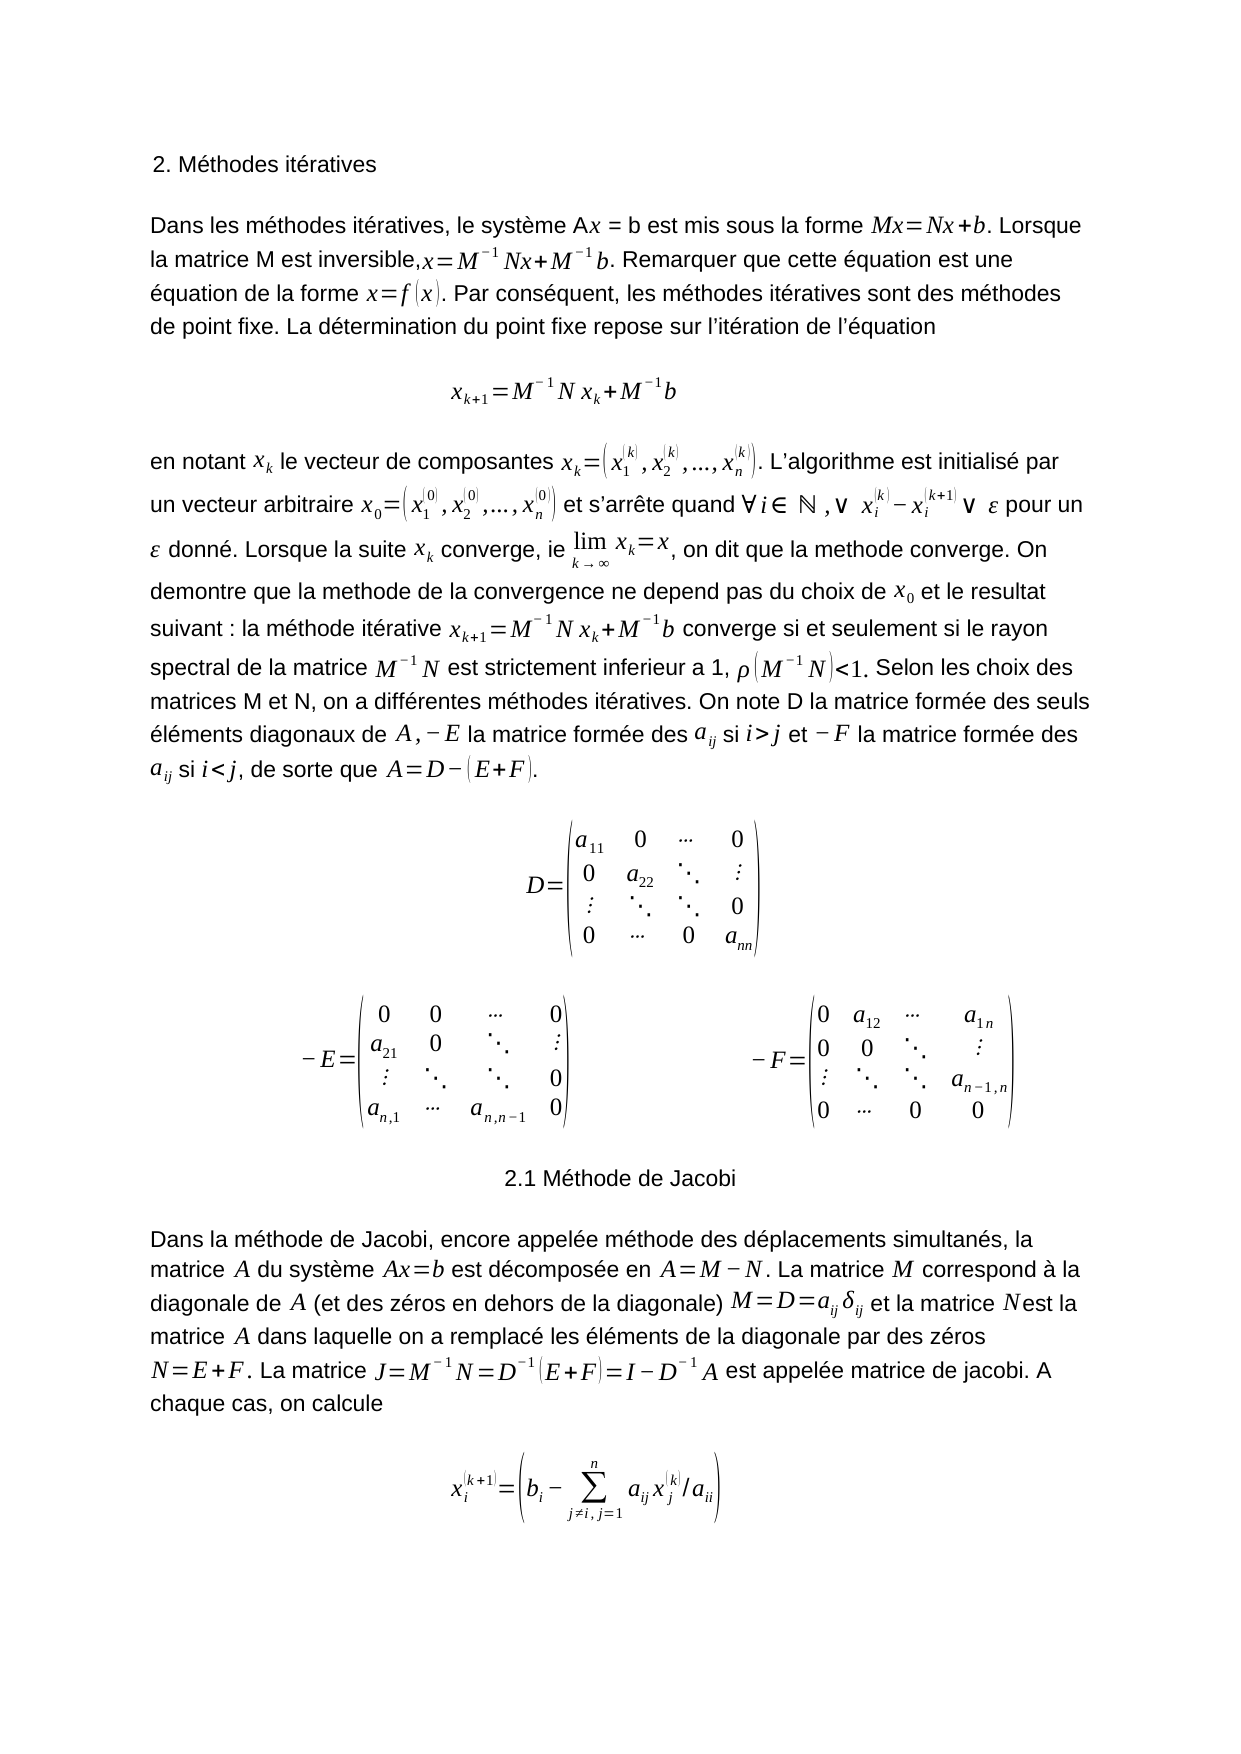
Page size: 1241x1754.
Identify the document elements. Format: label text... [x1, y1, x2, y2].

text 2. Méthodes itératives [150, 150, 1090, 178]
text 2.1 Méthode de Jacobi [150, 1165, 1090, 1191]
text Dans les méthodes itératives, le système A = b est mis sous la forme . Lorsque la matrice M est inversible,. Remarquer que cette équation est une équation de la forme . Par conséquent, les méthodes itératives sont des méthodes de point fixe. La détermination du point fixe repose sur l’itération de l’équation [150, 212, 1090, 339]
text en notant le vecteur de composantes . L’algorithme est initialisé par un vecteur arbitraire et s’arrête quand pour un donné. Lorsque la suite converge, ie , on dit que la methode converge. On demontre que la methode de la convergence ne depend pas du choix de et le resultat suivant : la méthode itérative converge si et seulement si le rayon spectral de la matrice est strictement inferieur a 1, Selon les choix des matrices M et N, on a différentes méthodes itératives. On note D la matrice formée des seuls éléments diagonaux de la matrice formée des si et la matrice formée des si , de sorte que . [150, 442, 1090, 785]
text Dans la méthode de Jacobi, encore appelée méthode des déplacements simultanés, la matrice du système est décomposée en . La matrice correspond à la diagonale de (et des zéros en dehors de la diagonale) et la matrice est la matrice dans laquelle on a remplacé les éléments de la diagonale par des zéros La matrice est appelée matrice de jacobi. A chaque cas, on calcule [150, 1226, 1090, 1417]
